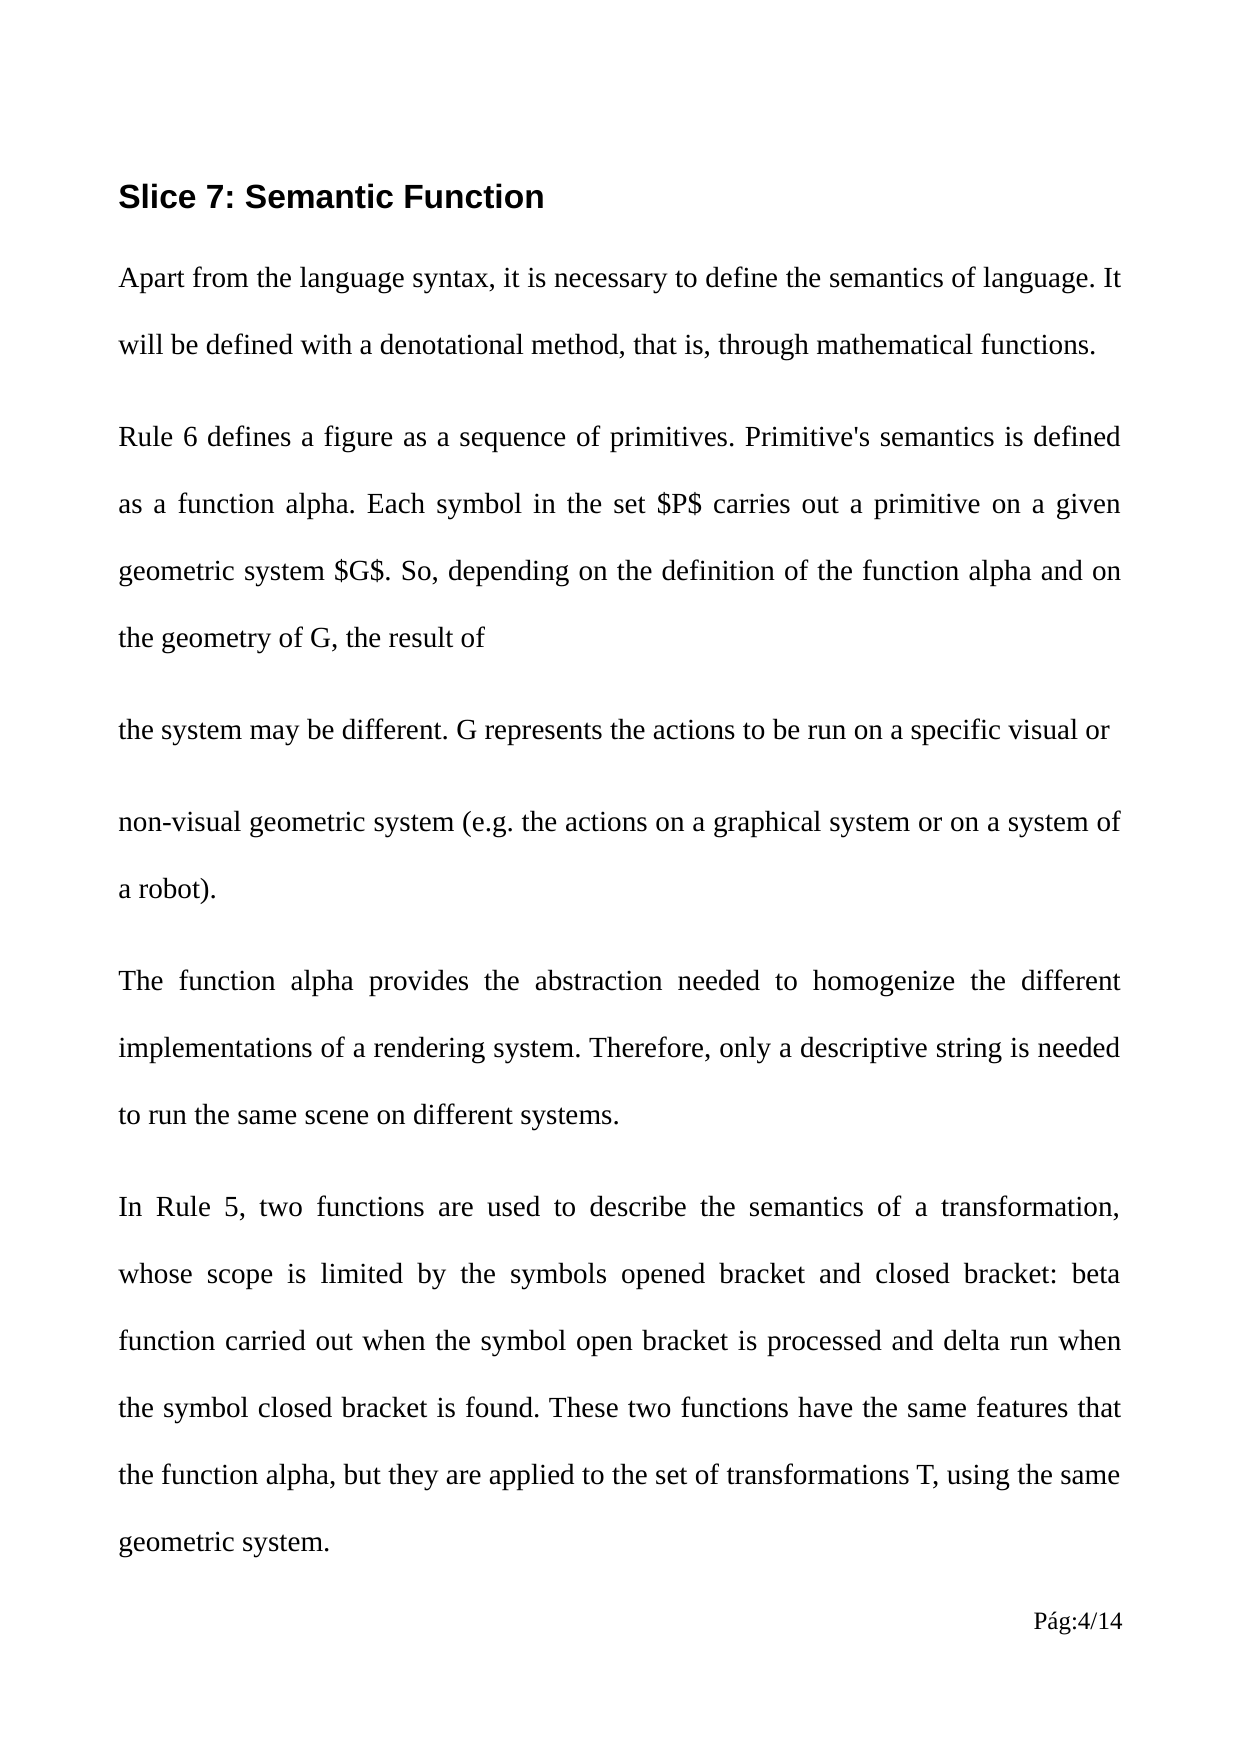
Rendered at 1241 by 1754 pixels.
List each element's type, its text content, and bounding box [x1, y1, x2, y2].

text the system may be different. G represents the actions to be run on a specific visual or [118, 712, 1122, 746]
subtitle Slice 7: Semantic Function [118, 177, 1122, 216]
text In Rule 5, two functions are used to describe the semantics of a transformation, whose scope is limited by the symbols opened bracket and closed bracket: beta function carried out when the symbol open bracket is processed and delta run when the symbol closed bracket is found. These two functions have the same features that the function alpha, but they are applied to the set of transformations T, using the same geometric system. [118, 1189, 1122, 1558]
text non-visual geometric system (e.g. the actions on a graphical system or on a system of a robot). [118, 804, 1122, 904]
text Rule 6 defines a figure as a sequence of primitives. Primitive's semantics is defined as a function alpha. Each symbol in the set $P$ carries out a primitive on a given geometric system $G$. So, depending on the definition of the function alpha and on the geometry of G, the result of [118, 419, 1122, 654]
text The function alpha provides the abstraction needed to homogenize the different implementations of a rendering system. Therefore, only a descriptive string is needed to run the same scene on different systems. [118, 963, 1122, 1131]
text Apart from the language syntax, it is necessary to define the semantics of language. It will be defined with a denotational method, that is, through mathematical functions. [118, 260, 1122, 361]
